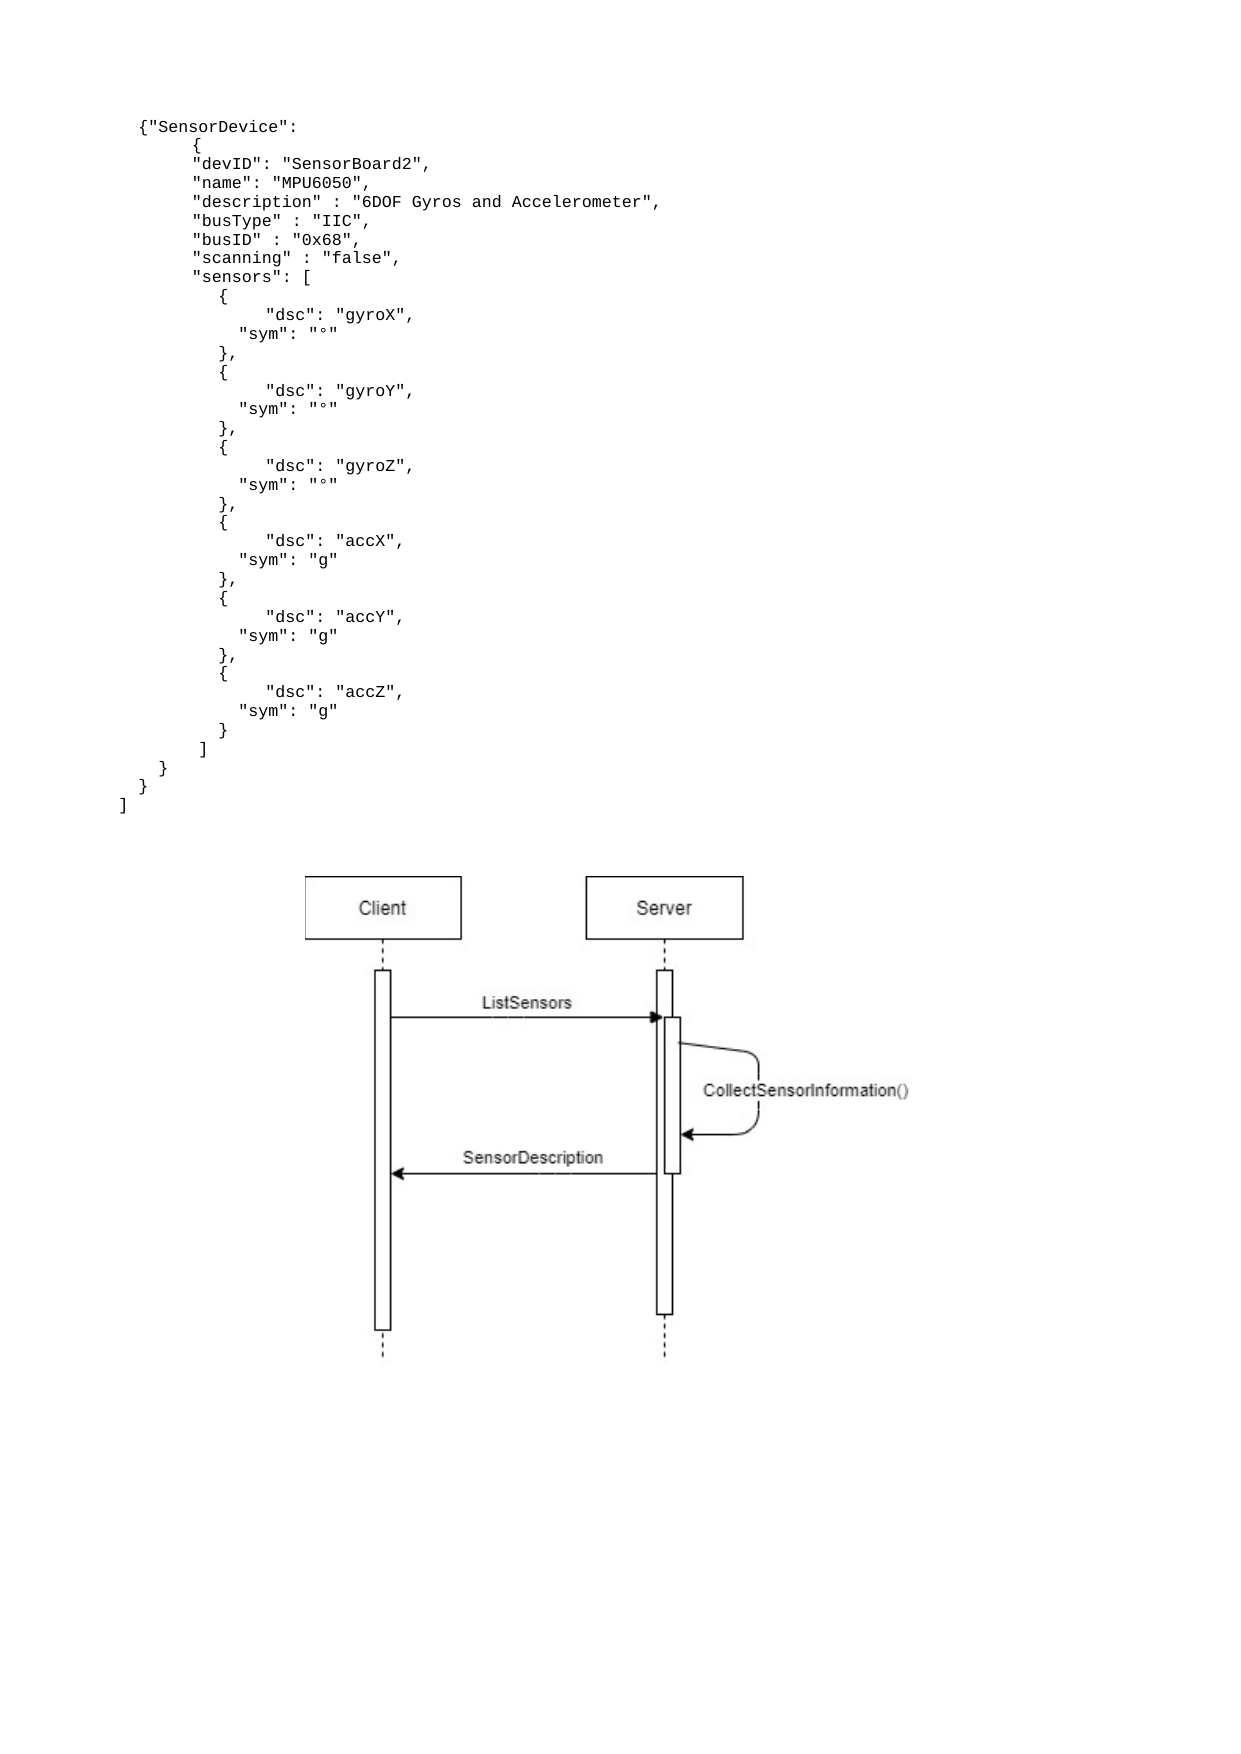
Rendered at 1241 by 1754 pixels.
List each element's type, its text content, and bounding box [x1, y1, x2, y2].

text { [118, 439, 1122, 457]
text } [118, 759, 1122, 778]
picture [305, 876, 910, 1364]
text "dsc": "gyroY", [118, 382, 1122, 401]
text "sym": "°" [118, 401, 1122, 420]
text "sensors": [ [118, 269, 1122, 288]
text "sym": "g" [118, 627, 1122, 646]
text "dsc": "gyroZ", [118, 457, 1122, 476]
text { [118, 137, 1122, 156]
text "devID": "SensorBoard2", [118, 156, 1122, 175]
text { [118, 363, 1122, 382]
text }, [118, 495, 1122, 514]
text "busID" : "0x68", [118, 231, 1122, 250]
text { [118, 589, 1122, 608]
text "scanning" : "false", [118, 250, 1122, 269]
text { [118, 288, 1122, 307]
text ] [118, 740, 1122, 759]
text } [118, 778, 1122, 797]
text "description" : "6DOF Gyros and Accelerometer", [118, 193, 1122, 212]
text }, [118, 420, 1122, 439]
text ] [118, 797, 1122, 816]
text "sym": "°" [118, 326, 1122, 344]
text }, [118, 646, 1122, 665]
text }, [118, 571, 1122, 589]
text "name": "MPU6050", [118, 175, 1122, 193]
text "dsc": "gyroX", [118, 307, 1122, 326]
text }, [118, 344, 1122, 363]
text "dsc": "accY", [118, 608, 1122, 627]
text {"SensorDevice": [118, 118, 1122, 137]
text "sym": "g" [118, 703, 1122, 721]
text "sym": "°" [118, 476, 1122, 495]
text "sym": "g" [118, 552, 1122, 571]
text { [118, 665, 1122, 684]
text { [118, 514, 1122, 533]
text } [118, 721, 1122, 740]
text "dsc": "accX", [118, 533, 1122, 552]
text "busType" : "IIC", [118, 212, 1122, 231]
text "dsc": "accZ", [118, 684, 1122, 703]
